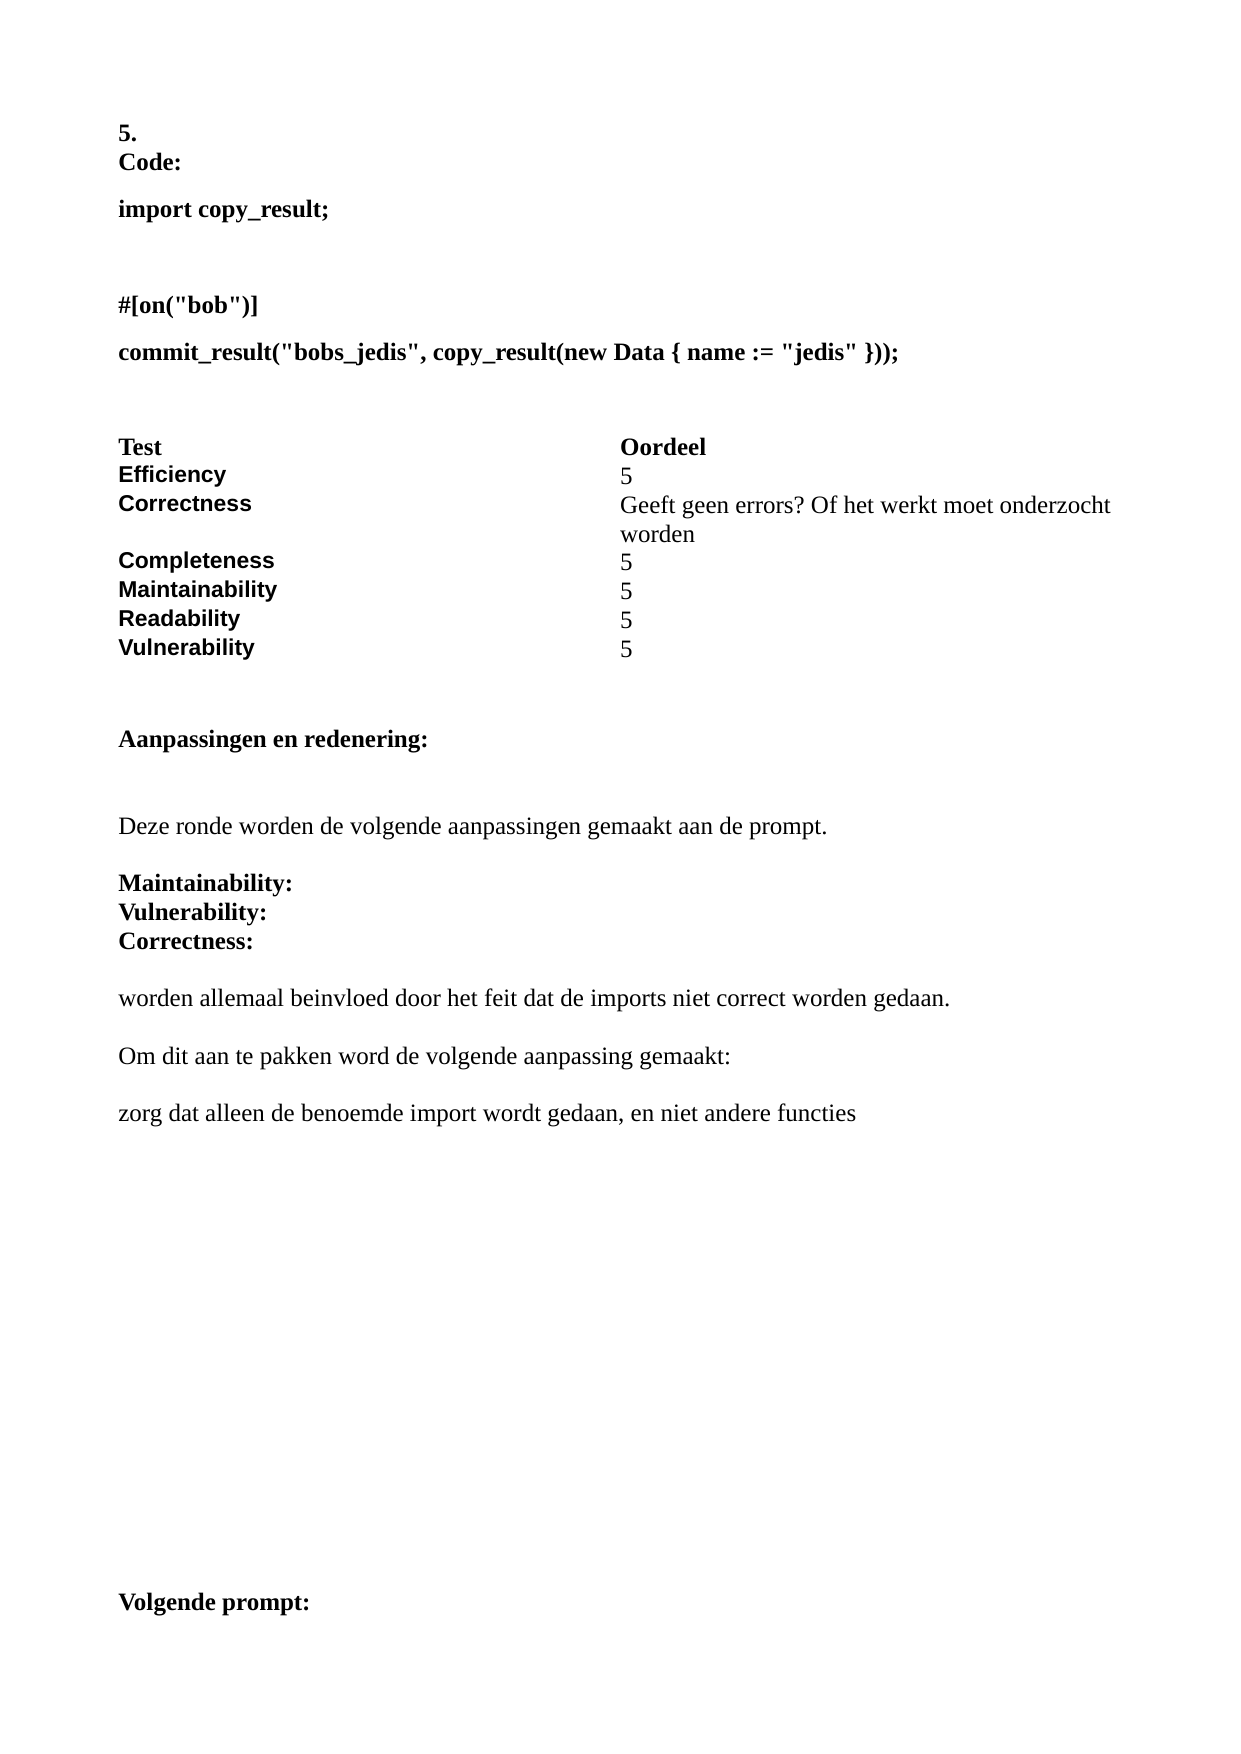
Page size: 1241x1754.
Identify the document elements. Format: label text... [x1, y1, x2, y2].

text Aanpassingen en redenering: [118, 724, 1122, 753]
text Correctness: [118, 926, 1122, 954]
table_cell 5 [620, 576, 1122, 605]
table_header Test [118, 433, 620, 461]
text Volgende prompt: [118, 1587, 1122, 1616]
text commit_result("bobs_jedis", copy_result(new Data { name := "jedis" })); [118, 337, 1122, 366]
table_cell Efficiency [118, 461, 620, 490]
text Maintainability: [118, 868, 1122, 897]
table_cell Maintainability [118, 576, 620, 605]
text import copy_result; [118, 194, 1122, 223]
text 5. [118, 118, 1122, 147]
text Deze ronde worden de volgende aanpassingen gemaakt aan de prompt. [118, 811, 1122, 839]
table_header Oordeel [620, 433, 1122, 461]
table_cell Geeft geen errors? Of het werkt moet onderzocht worden [620, 490, 1122, 547]
table_cell 5 [620, 548, 1122, 576]
table_cell Vulnerability [118, 634, 620, 667]
text Vulnerability: [118, 897, 1122, 926]
table_cell 5 [620, 634, 1122, 667]
text worden allemaal beinvloed door het feit dat de imports niet correct worden gedaan. [118, 983, 1122, 1012]
text #[on("bob")] [118, 290, 1122, 318]
text zorg dat alleen de benoemde import wordt gedaan, en niet andere functies [118, 1098, 1122, 1127]
table_cell 5 [620, 461, 1122, 490]
table_cell Correctness [118, 490, 620, 547]
table_cell Completeness [118, 548, 620, 576]
text Om dit aan te pakken word de volgende aanpassing gemaakt: [118, 1041, 1122, 1069]
text Code: [118, 147, 1122, 176]
table_cell Readability [118, 605, 620, 634]
table_cell 5 [620, 605, 1122, 634]
